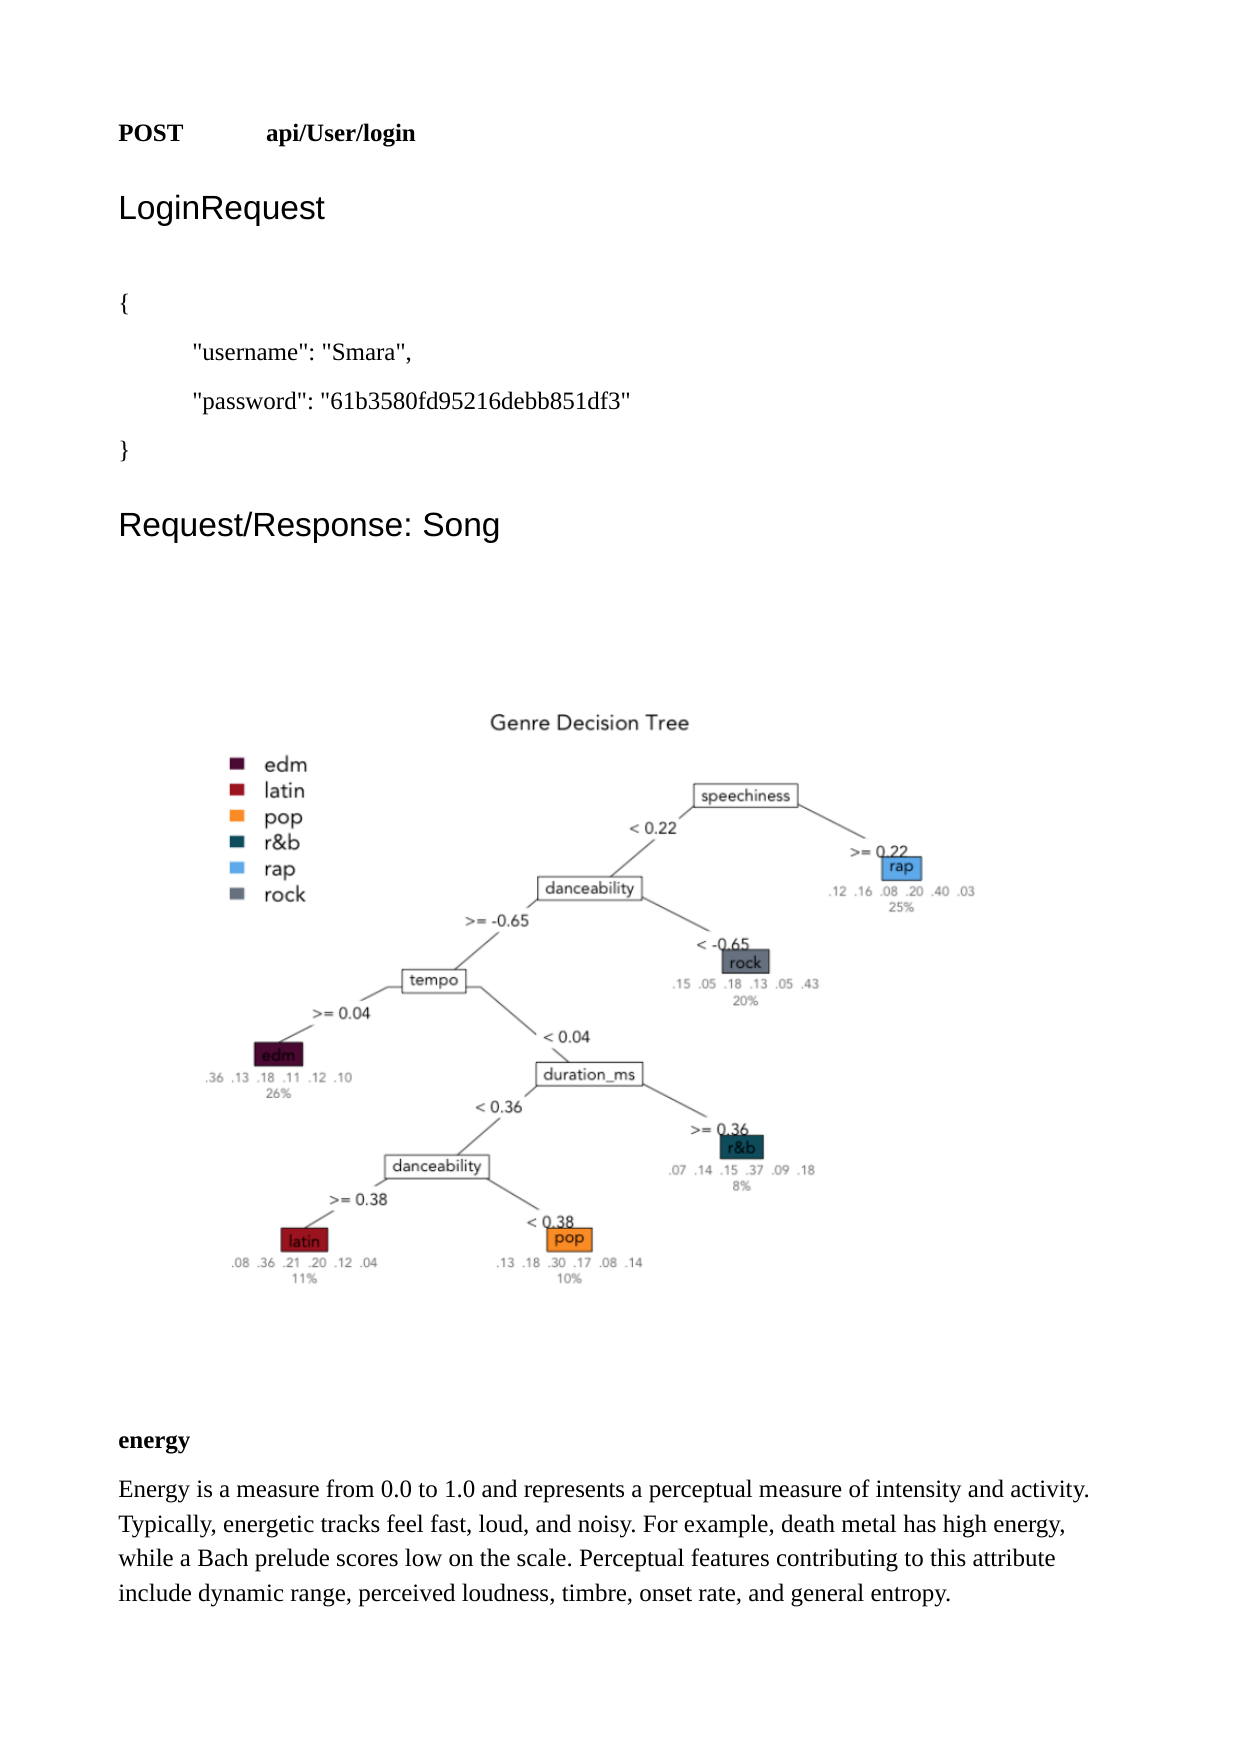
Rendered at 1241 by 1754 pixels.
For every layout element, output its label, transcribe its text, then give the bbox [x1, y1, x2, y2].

text "username": "Smara", [118, 337, 1122, 366]
text POST api/User/login [118, 118, 1122, 147]
subtitle LoginRequest [118, 188, 1122, 227]
text Energy is a measure from 0.0 to 1.0 and represents a perceptual measure of intensity and activity. Typically, energetic tracks feel fast, loud, and noisy. For example, death metal has high energy, while a Bach prelude scores low on the scale. Perceptual features contributing to this attribute include dynamic range, perceived loudness, timbre, onset rate, and general entropy. [118, 1474, 1122, 1607]
text { [118, 288, 1122, 317]
text "password": "61b3580fd95216debb851df3" [118, 386, 1122, 415]
text } [118, 435, 1122, 464]
picture [168, 682, 1031, 1326]
text energy [118, 1426, 1122, 1454]
subtitle Request/Response: Song [118, 505, 1122, 544]
